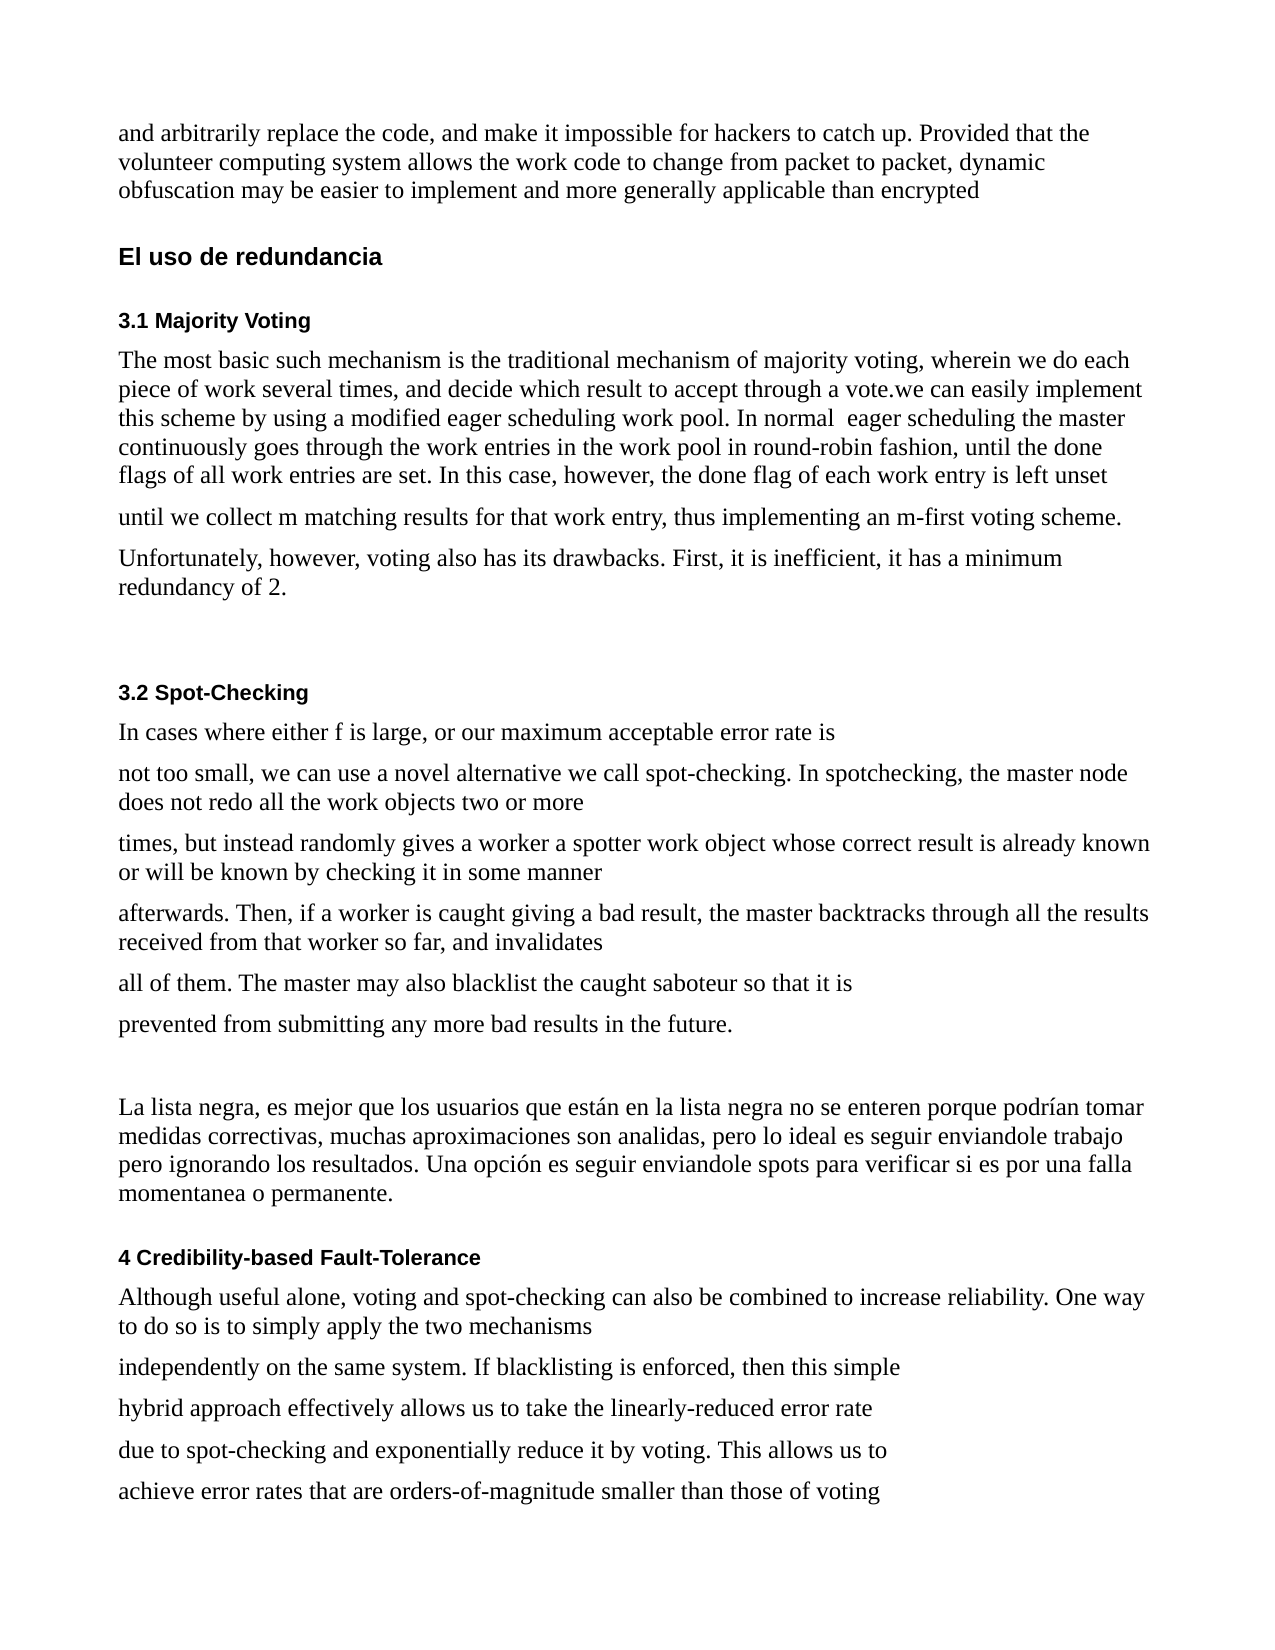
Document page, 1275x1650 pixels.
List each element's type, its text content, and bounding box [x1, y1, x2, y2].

text afterwards. Then, if a worker is caught giving a bad result, the master backtracks through all the results received from that worker so far, and invalidates [118, 898, 1157, 956]
text all of them. The master may also blacklist the caught saboteur so that it is [118, 968, 1157, 997]
subtitle 3.2 Spot-Checking [118, 679, 1157, 704]
subtitle 4 Credibility-based Fault-Tolerance [118, 1244, 1157, 1270]
text prevented from submitting any more bad results in the future. [118, 1009, 1157, 1038]
text not too small, we can use a novel alternative we call spot-checking. In spotchecking, the master node does not redo all the work objects two or more [118, 758, 1157, 816]
text times, but instead randomly gives a worker a spotter work object whose correct result is already known or will be known by checking it in some manner [118, 828, 1157, 886]
text Unfortunately, however, voting also has its drawbacks. First, it is inefficient, it has a minimum redundancy of 2. [118, 543, 1157, 601]
text due to spot-checking and exponentially reduce it by voting. This allows us to [118, 1435, 1157, 1463]
text La lista negra, es mejor que los usuarios que están en la lista negra no se enteren porque podrían tomar medidas correctivas, muchas aproximaciones son analidas, pero lo ideal es seguir enviandole trabajo pero ignorando los resultados. Una opción es seguir enviandole spots para verificar si es por una falla momentanea o permanente. [118, 1092, 1157, 1207]
text and arbitrarily replace the code, and make it impossible for hackers to catch up. Provided that the volunteer computing system allows the work code to change from packet to packet, dynamic obfuscation may be easier to implement and more generally applicable than encrypted [118, 118, 1157, 204]
text achieve error rates that are orders-of-magnitude smaller than those of voting [118, 1476, 1157, 1505]
text The most basic such mechanism is the traditional mechanism of majority voting, wherein we do each piece of work several times, and decide which result to accept through a vote.we can easily implement this scheme by using a modified eager scheduling work pool. In normal eager scheduling the master continuously goes through the work entries in the work pool in round-robin fashion, until the done flags of all work entries are set. In this case, however, the done flag of each work entry is left unset [118, 346, 1157, 489]
text Although useful alone, voting and spot-checking can also be combined to increase reliability. One way to do so is to simply apply the two mechanisms [118, 1282, 1157, 1340]
text In cases where either f is large, or our maximum acceptable error rate is [118, 717, 1157, 746]
text independently on the same system. If blacklisting is enforced, then this simple [118, 1352, 1157, 1381]
text until we collect m matching results for that work entry, thus implementing an m-first voting scheme. [118, 502, 1157, 531]
text hybrid approach effectively allows us to take the linearly-reduced error rate [118, 1393, 1157, 1422]
subtitle El uso de redundancia [118, 242, 1157, 270]
subtitle 3.1 Majority Voting [118, 308, 1157, 333]
